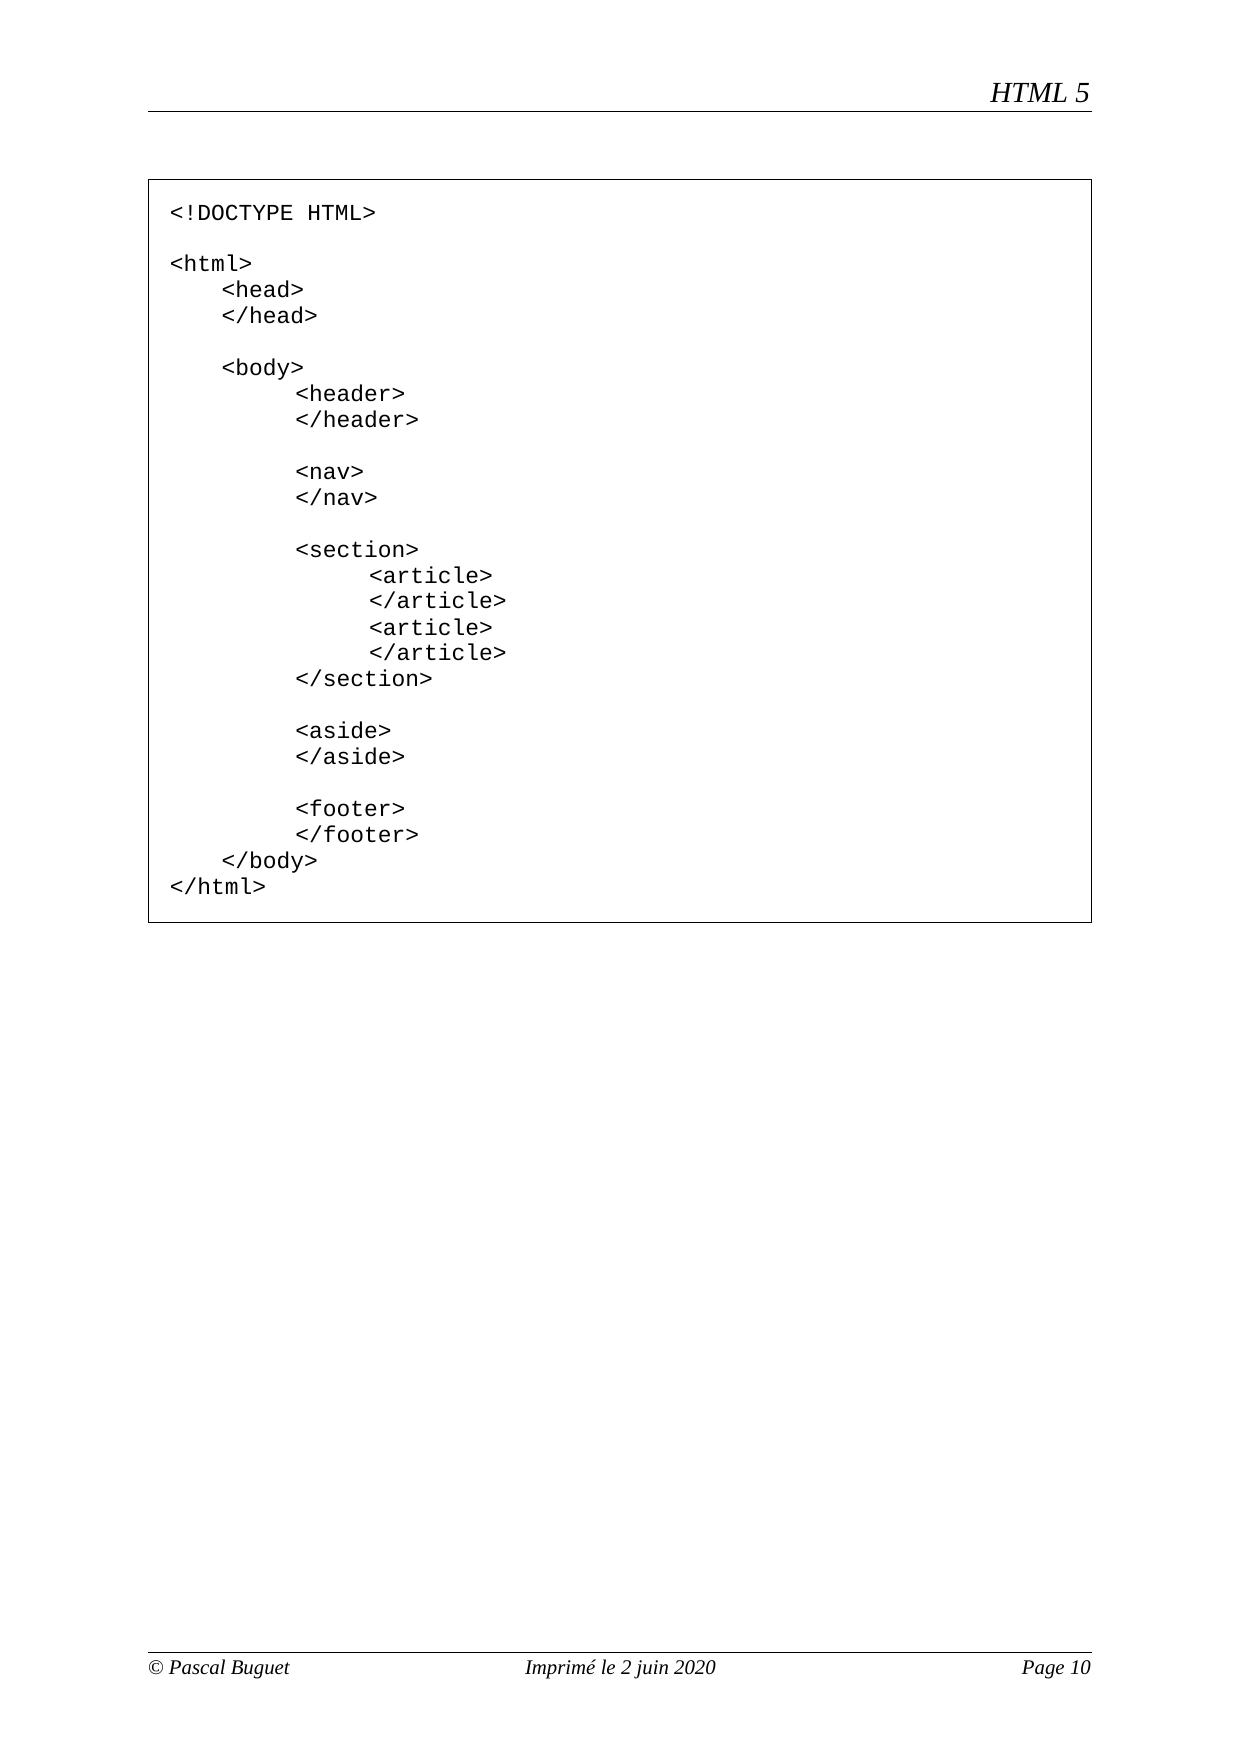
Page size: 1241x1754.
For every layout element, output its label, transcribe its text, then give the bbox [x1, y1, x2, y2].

text <head> [149, 257, 1091, 283]
text <aside> [149, 698, 1091, 724]
text </head> [149, 283, 1091, 331]
text </section> [149, 646, 1091, 694]
text <header> [149, 361, 1091, 386]
text <article> [149, 542, 1091, 568]
text <body> [149, 334, 1091, 361]
text <html> [149, 231, 1091, 257]
text </nav> [149, 464, 1091, 512]
text </article> [149, 568, 1091, 594]
text </header> [149, 386, 1091, 434]
text <!DOCTYPE HTML> [149, 180, 1091, 227]
text </article> [149, 620, 1091, 646]
text </html> [149, 853, 1091, 922]
text <article> [149, 594, 1091, 620]
text </aside> [149, 724, 1091, 771]
text <nav> [149, 438, 1091, 464]
text </body> [149, 827, 1091, 853]
text <footer> [149, 776, 1091, 801]
text </footer> [149, 801, 1091, 827]
text <section> [149, 516, 1091, 542]
